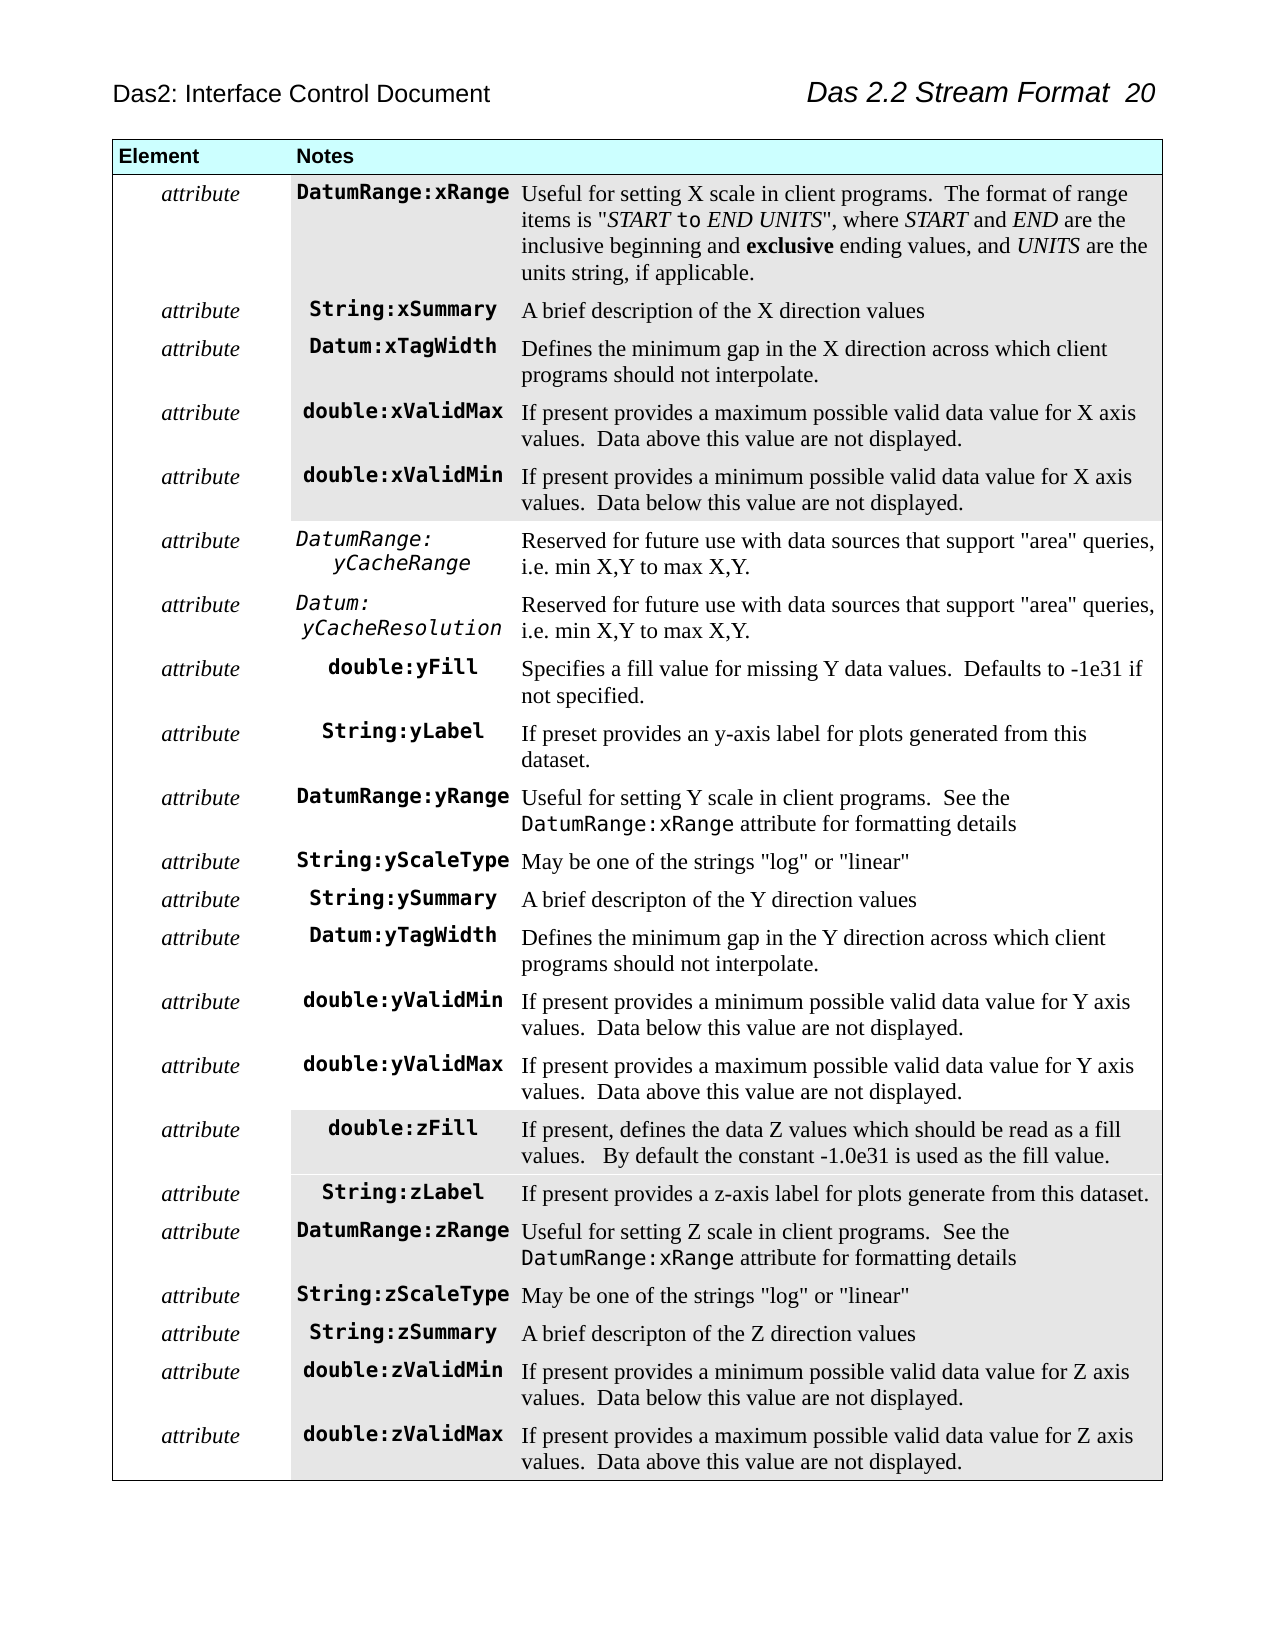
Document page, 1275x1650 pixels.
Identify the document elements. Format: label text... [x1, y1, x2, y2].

table_cell Datum:yTagWidth [291, 918, 516, 982]
table_cell DatumRange:yRange [291, 778, 516, 842]
table_cell DatumRange: yCacheRange [291, 521, 516, 586]
table_cell A brief descripton of the Y direction values [516, 880, 1162, 918]
table_cell Reserved for future use with data sources that support "area" queries, i.e. min X,Y to max X,Y. [516, 521, 1162, 586]
table_cell attribute [113, 842, 291, 880]
table_cell If present provides a z-axis label for plots generate from this dataset. [516, 1175, 1162, 1212]
table_header Element [113, 140, 291, 174]
table_cell attribute [113, 291, 291, 329]
table_cell double:xValidMin [291, 457, 516, 521]
table_cell String:ySummary [291, 880, 516, 918]
table_cell Datum:xTagWidth [291, 329, 516, 393]
table_cell Defines the minimum gap in the Y direction across which client programs should not interpolate. [516, 918, 1162, 982]
table_cell double:yValidMax [291, 1046, 516, 1110]
table_cell attribute [113, 1276, 291, 1314]
table_cell attribute [113, 650, 291, 714]
table_cell attribute [113, 714, 291, 778]
table_cell String:zSummary [291, 1314, 516, 1352]
table_cell attribute [113, 1110, 291, 1174]
table_cell attribute [113, 329, 291, 393]
table_cell attribute [113, 586, 291, 650]
table_cell Datum: yCacheResolution [291, 586, 516, 650]
table_cell A brief description of the X direction values [516, 291, 1162, 329]
table_cell attribute [113, 880, 291, 918]
table_cell String:xSummary [291, 291, 516, 329]
table_cell attribute [113, 1416, 291, 1480]
table_cell Useful for setting Y scale in client programs. See the DatumRange:xRange attribute for formatting details [516, 778, 1162, 842]
table_cell If present provides a maximum possible valid data value for Z axis values. Data above this value are not displayed. [516, 1416, 1162, 1480]
table_cell DatumRange:xRange [291, 175, 516, 291]
table_cell double:xValidMax [291, 393, 516, 457]
table_cell double:yValidMin [291, 982, 516, 1046]
table_cell String:zScaleType [291, 1276, 516, 1314]
table_cell double:yFill [291, 650, 516, 714]
table_cell attribute [113, 1046, 291, 1110]
table_cell String:zLabel [291, 1175, 516, 1212]
table_cell DatumRange:zRange [291, 1212, 516, 1276]
table_cell attribute [113, 1314, 291, 1352]
table_cell attribute [113, 918, 291, 982]
table_cell Useful for setting X scale in client programs. The format of range items is "START to END UNITS", where START and END are the inclusive beginning and exclusive ending values, and UNITS are the units string, if applicable. [516, 175, 1162, 291]
table_header Notes [291, 140, 1162, 174]
table_cell Useful for setting Z scale in client programs. See the DatumRange:xRange attribute for formatting details [516, 1212, 1162, 1276]
table_cell String:yScaleType [291, 842, 516, 880]
table_cell If present provides a minimum possible valid data value for X axis values. Data below this value are not displayed. [516, 457, 1162, 521]
table_cell attribute [113, 982, 291, 1046]
table_cell Reserved for future use with data sources that support "area" queries, i.e. min X,Y to max X,Y. [516, 586, 1162, 650]
table_cell attribute [113, 1352, 291, 1416]
table_cell May be one of the strings "log" or "linear" [516, 1276, 1162, 1314]
table_cell attribute [113, 175, 291, 291]
table_cell If preset provides an y-axis label for plots generated from this dataset. [516, 714, 1162, 778]
table_cell attribute [113, 457, 291, 521]
table_cell Defines the minimum gap in the X direction across which client programs should not interpolate. [516, 329, 1162, 393]
table_cell attribute [113, 778, 291, 842]
table_cell attribute [113, 1175, 291, 1212]
table_cell A brief descripton of the Z direction values [516, 1314, 1162, 1352]
table_cell attribute [113, 393, 291, 457]
table_cell attribute [113, 521, 291, 586]
table_cell double:zValidMax [291, 1416, 516, 1480]
table_cell May be one of the strings "log" or "linear" [516, 842, 1162, 880]
table_cell Specifies a fill value for missing Y data values. Defaults to -1e31 if not specified. [516, 650, 1162, 714]
table_cell If present provides a minimum possible valid data value for Z axis values. Data below this value are not displayed. [516, 1352, 1162, 1416]
table_cell If present, defines the data Z values which should be read as a fill values. By default the constant -1.0e31 is used as the fill value. [516, 1110, 1162, 1174]
table_cell If present provides a maximum possible valid data value for X axis values. Data above this value are not displayed. [516, 393, 1162, 457]
table_cell attribute [113, 1212, 291, 1276]
table_cell If present provides a minimum possible valid data value for Y axis values. Data below this value are not displayed. [516, 982, 1162, 1046]
table_cell double:zValidMin [291, 1352, 516, 1416]
table_cell double:zFill [291, 1110, 516, 1174]
table_cell If present provides a maximum possible valid data value for Y axis values. Data above this value are not displayed. [516, 1046, 1162, 1110]
table_cell String:yLabel [291, 714, 516, 778]
